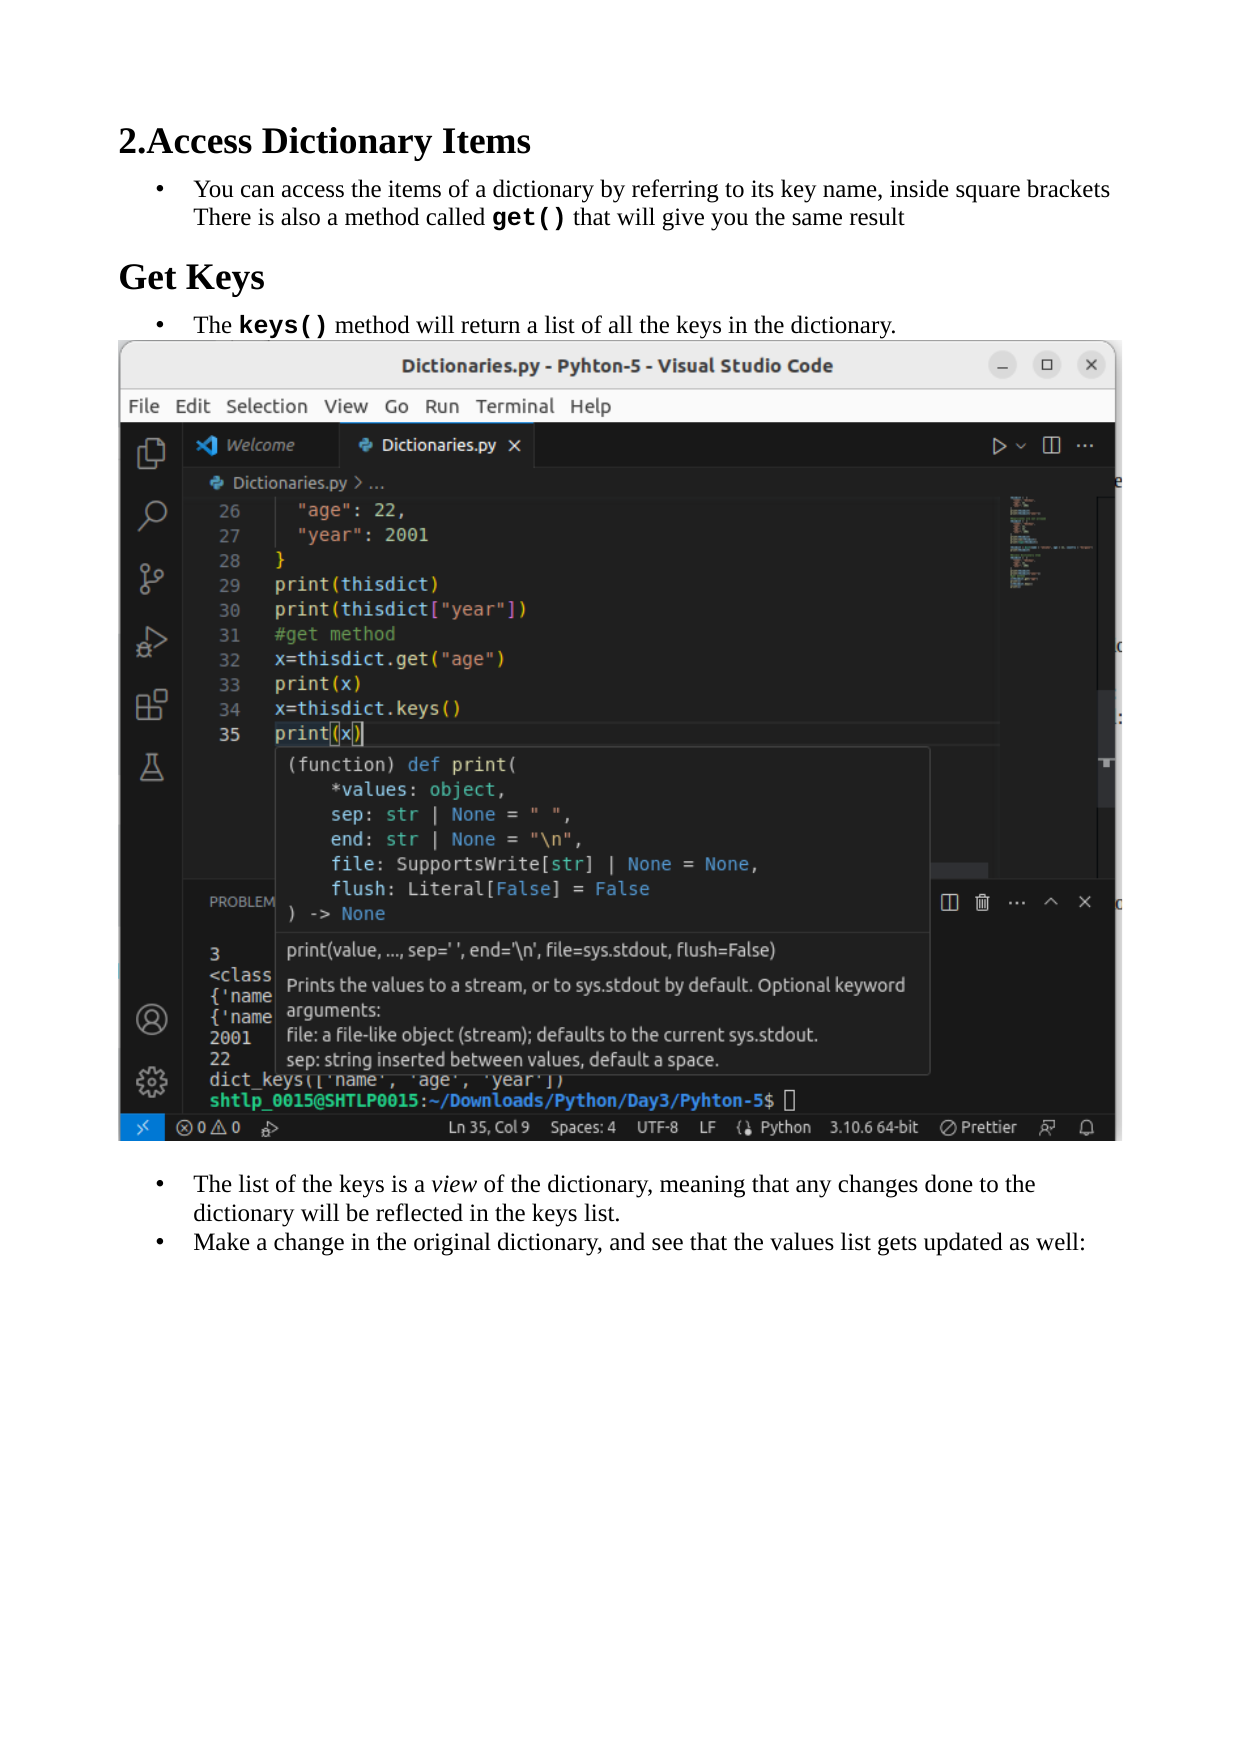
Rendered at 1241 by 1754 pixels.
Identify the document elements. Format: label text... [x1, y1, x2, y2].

list The list of the keys is a view of the dictionary, meaning that any changes done to the dictionary will be reflected in the keys list. [156, 1169, 1122, 1227]
picture [118, 340, 1123, 1141]
subtitle 2.Access Dictionary Items [118, 118, 1122, 161]
list You can access the items of a dictionary by referring to its key name, inside square brackets There is also a method called get() that will give you the same result [156, 174, 1122, 233]
subtitle Get Keys [118, 254, 1122, 297]
list Make a change in the original dictionary, and see that the values list gets updated as well: [156, 1227, 1122, 1256]
list The keys() method will return a list of all the keys in the dictionary. [156, 310, 1122, 340]
